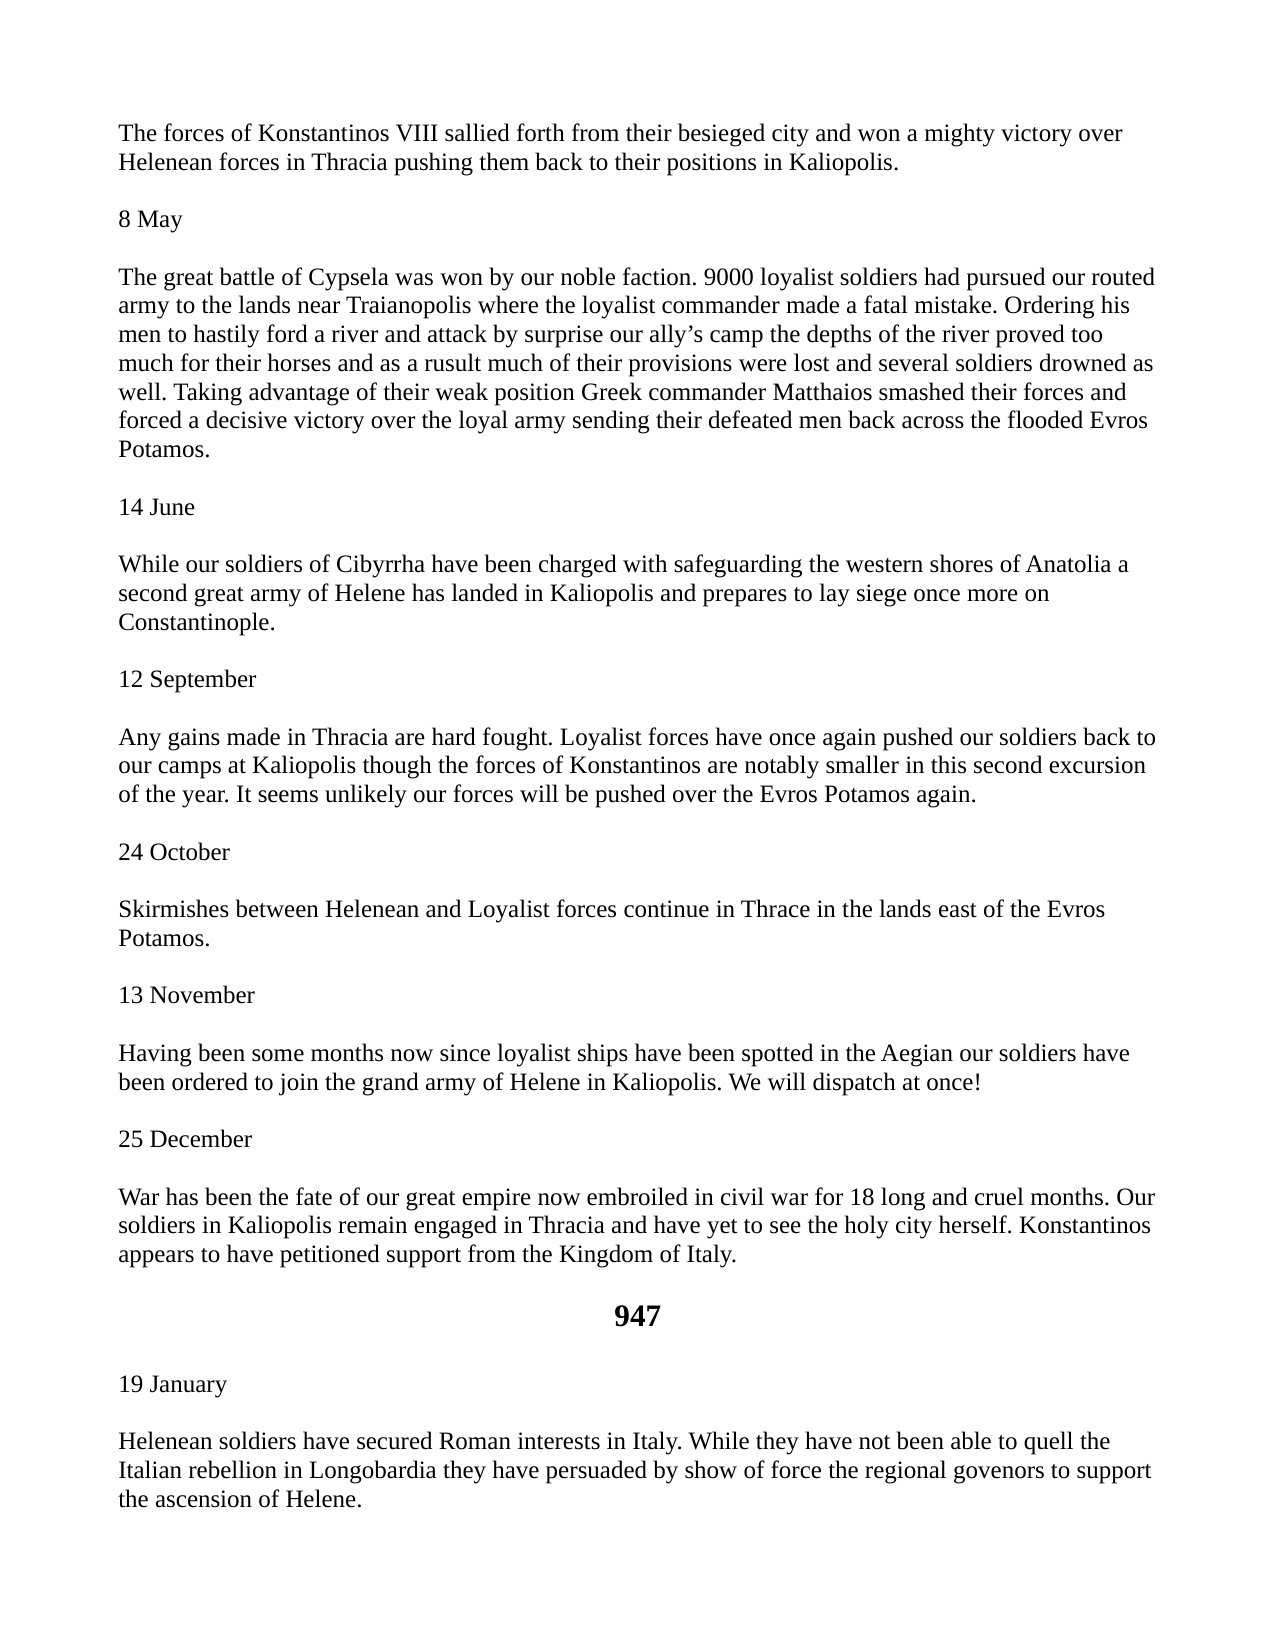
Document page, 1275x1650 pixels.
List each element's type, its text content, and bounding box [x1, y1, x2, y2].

text 25 December [118, 1124, 1157, 1153]
text 13 November [118, 981, 1157, 1009]
text The forces of Konstantinos VIII sallied forth from their besieged city and won a mighty victory over Helenean forces in Thracia pushing them back to their positions in Kaliopolis. [118, 118, 1157, 176]
text The great battle of Cypsela was won by our noble faction. 9000 loyalist soldiers had pursued our routed army to the lands near Traianopolis where the loyalist commander made a fatal mistake. Ordering his men to hastily ford a river and attack by surprise our ally’s camp the depths of the river proved too much for their horses and as a rusult much of their provisions were lost and several soldiers drowned as well. Taking advantage of their weak position Greek commander Matthaios smashed their forces and forced a decisive victory over the loyal army sending their defeated men back across the flooded Evros Potamos. [118, 262, 1157, 463]
text Skirmishes between Helenean and Loyalist forces continue in Thrace in the lands east of the Evros Potamos. [118, 894, 1157, 952]
text Having been some months now since loyalist ships have been spotted in the Aegian our soldiers have been ordered to join the grand army of Helene in Kaliopolis. We will dispatch at once! [118, 1038, 1157, 1096]
text 947 [118, 1297, 1157, 1333]
text 12 September [118, 664, 1157, 693]
text War has been the fate of our great empire now embroiled in civil war for 18 long and cruel months. Our soldiers in Kaliopolis remain engaged in Thracia and have yet to see the holy city herself. Konstantinos appears to have petitioned support from the Kingdom of Italy. [118, 1182, 1157, 1268]
text 19 January [118, 1369, 1157, 1397]
text While our soldiers of Cibyrrha have been charged with safeguarding the western shores of Anatolia a second great army of Helene has landed in Kaliopolis and prepares to lay siege once more on Constantinople. [118, 549, 1157, 636]
text 8 May [118, 204, 1157, 233]
text Any gains made in Thracia are hard fought. Loyalist forces have once again pushed our soldiers back to our camps at Kaliopolis though the forces of Konstantinos are notably smaller in this second excursion of the year. It seems unlikely our forces will be pushed over the Evros Potamos again. [118, 722, 1157, 808]
text 14 June [118, 492, 1157, 521]
text Helenean soldiers have secured Roman interests in Italy. While they have not been able to quell the Italian rebellion in Longobardia they have persuaded by show of force the regional govenors to support the ascension of Helene. [118, 1426, 1157, 1512]
text 24 October [118, 837, 1157, 866]
